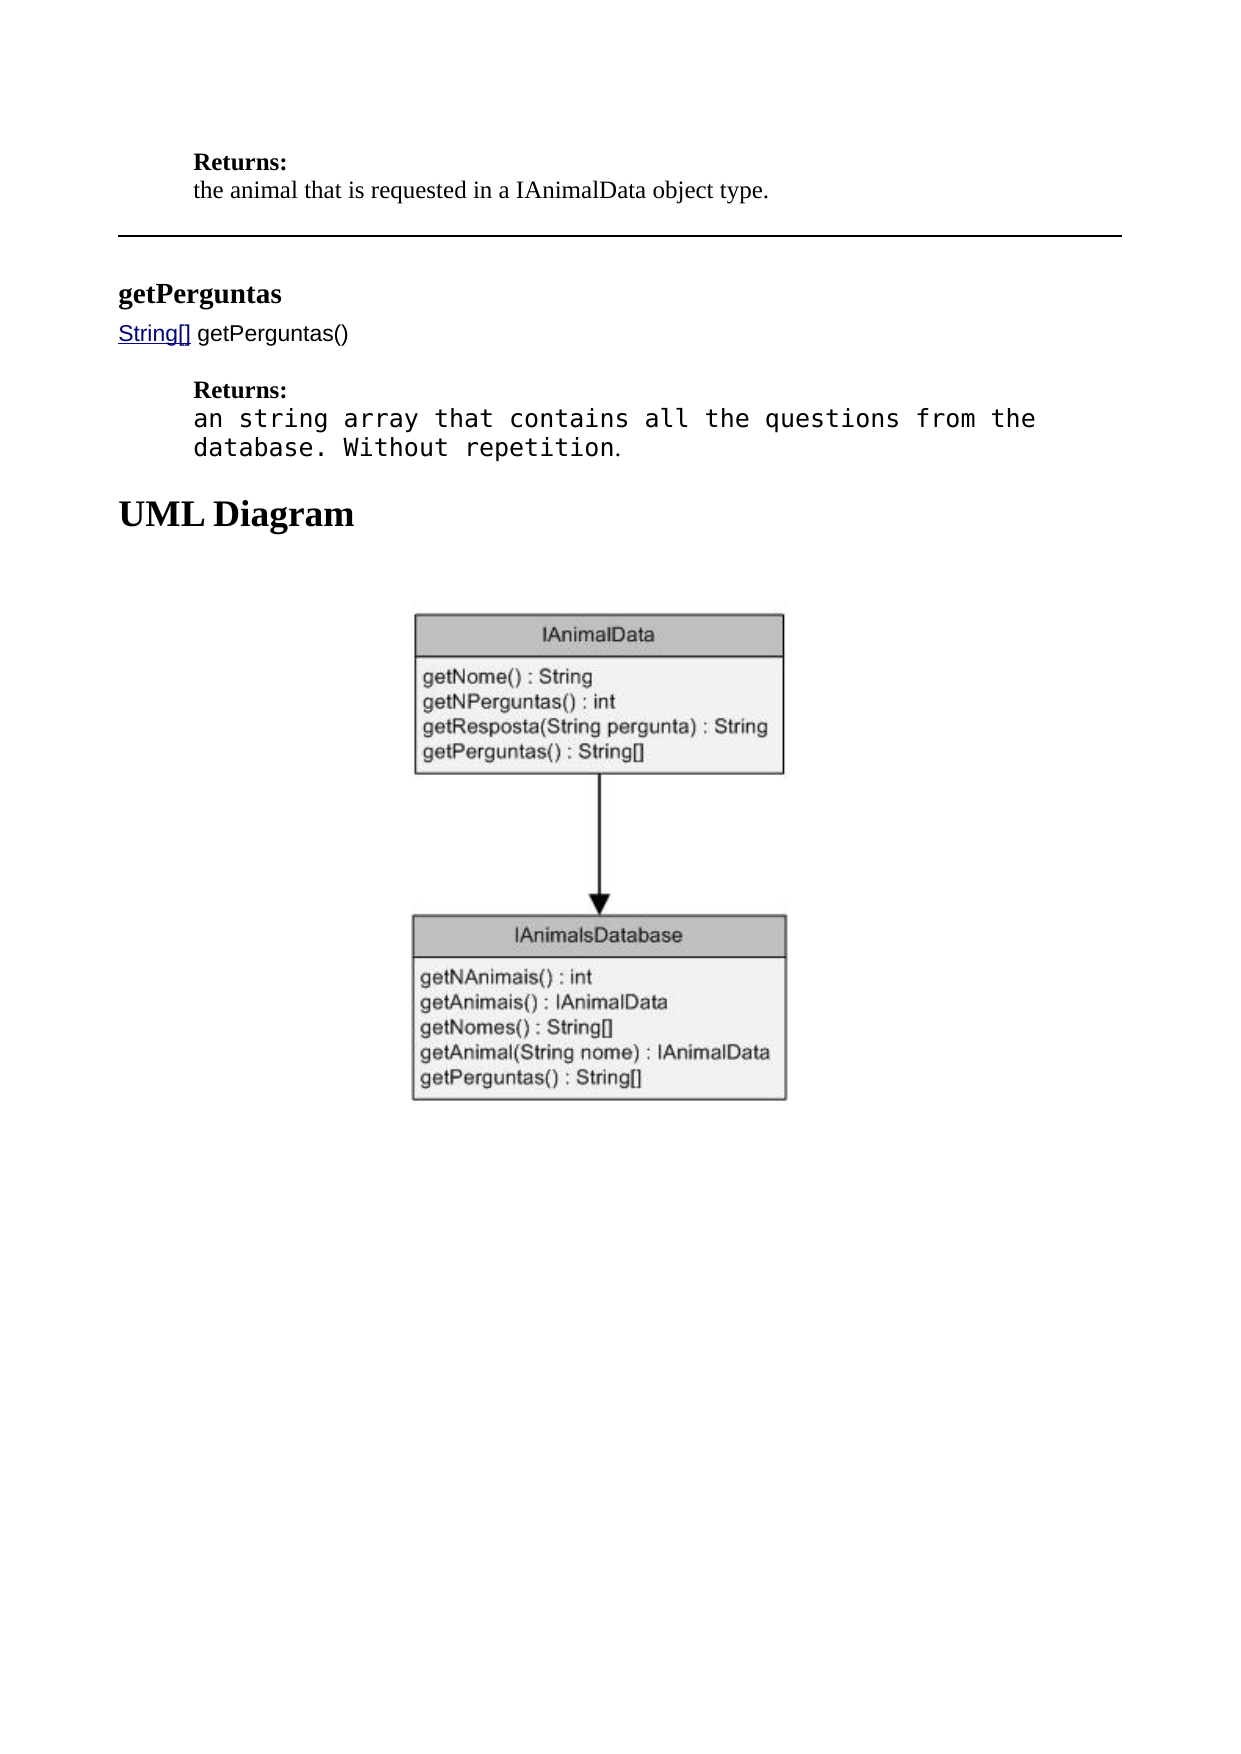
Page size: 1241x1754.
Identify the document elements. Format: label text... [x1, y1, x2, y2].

text the animal that is requested in a IAnimalData object type. [193, 176, 1122, 204]
text UML Diagram [118, 491, 1122, 534]
text Returns: [193, 147, 1122, 176]
subtitle getPerguntas [118, 276, 1122, 310]
text Returns: [193, 376, 1122, 404]
picture [349, 590, 866, 1140]
text an string array that contains all the questions from the database. Without repetition. [193, 404, 1122, 463]
text String[] getPerguntas() [118, 320, 1122, 347]
